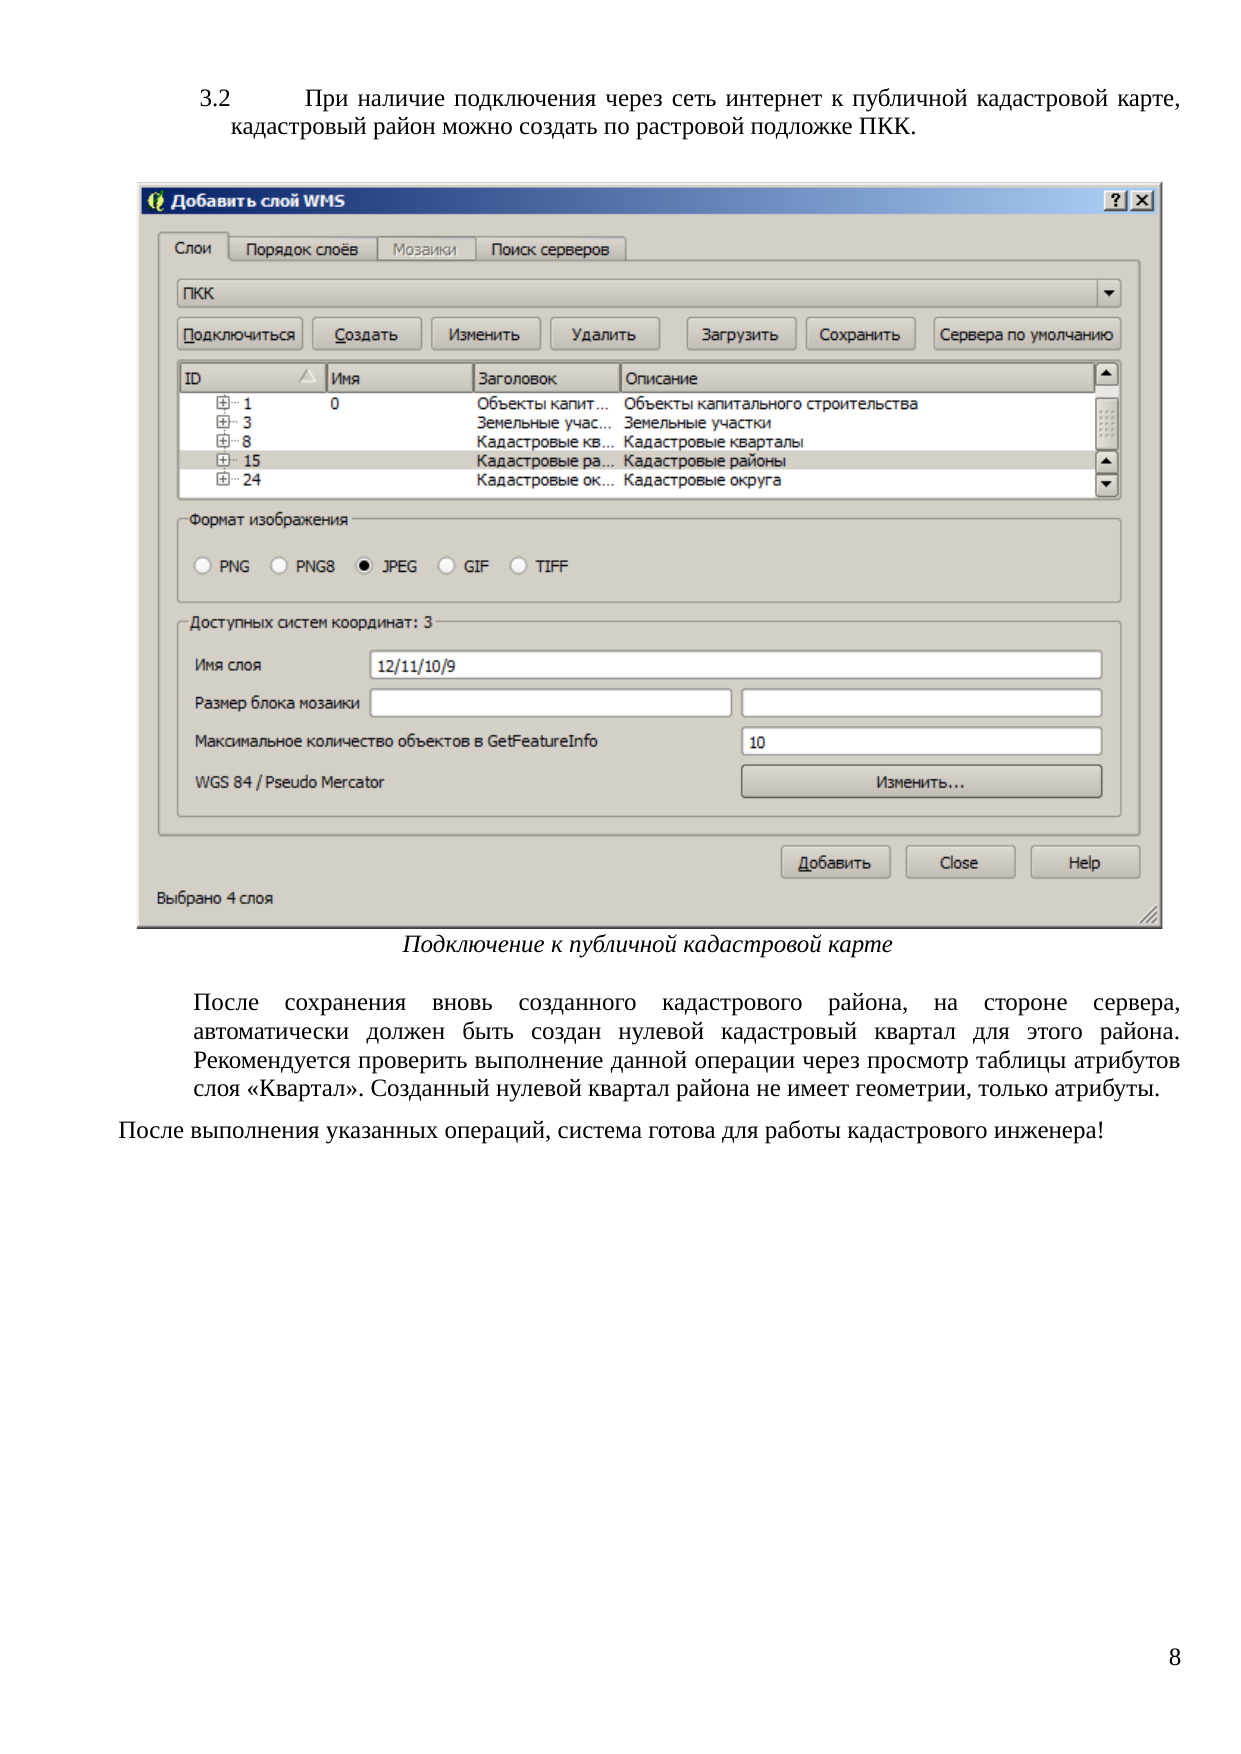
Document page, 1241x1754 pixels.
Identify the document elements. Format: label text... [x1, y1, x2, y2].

picture [136, 182, 1163, 929]
list После сохранения вновь созданного кадастрового района, на стороне сервера, автоматически должен быть создан нулевой кадастровый квартал для этого района. Рекомендуется проверить выполнение данной операции через просмотр таблицы атрибутов слоя «Квартал». Созданный нулевой квартал района не имеет геометрии, только атрибуты. [156, 987, 1181, 1102]
list После выполнения указанных операций, система готова для работы кадастрового инженера! [118, 1115, 1181, 1143]
list Подключение к публичной кадастровой карте [117, 153, 1181, 958]
list При наличие подключения через сеть интернет к публичной кадастровой карте, кадастровый район можно создать по растровой подложке ПКК. [193, 83, 1181, 140]
